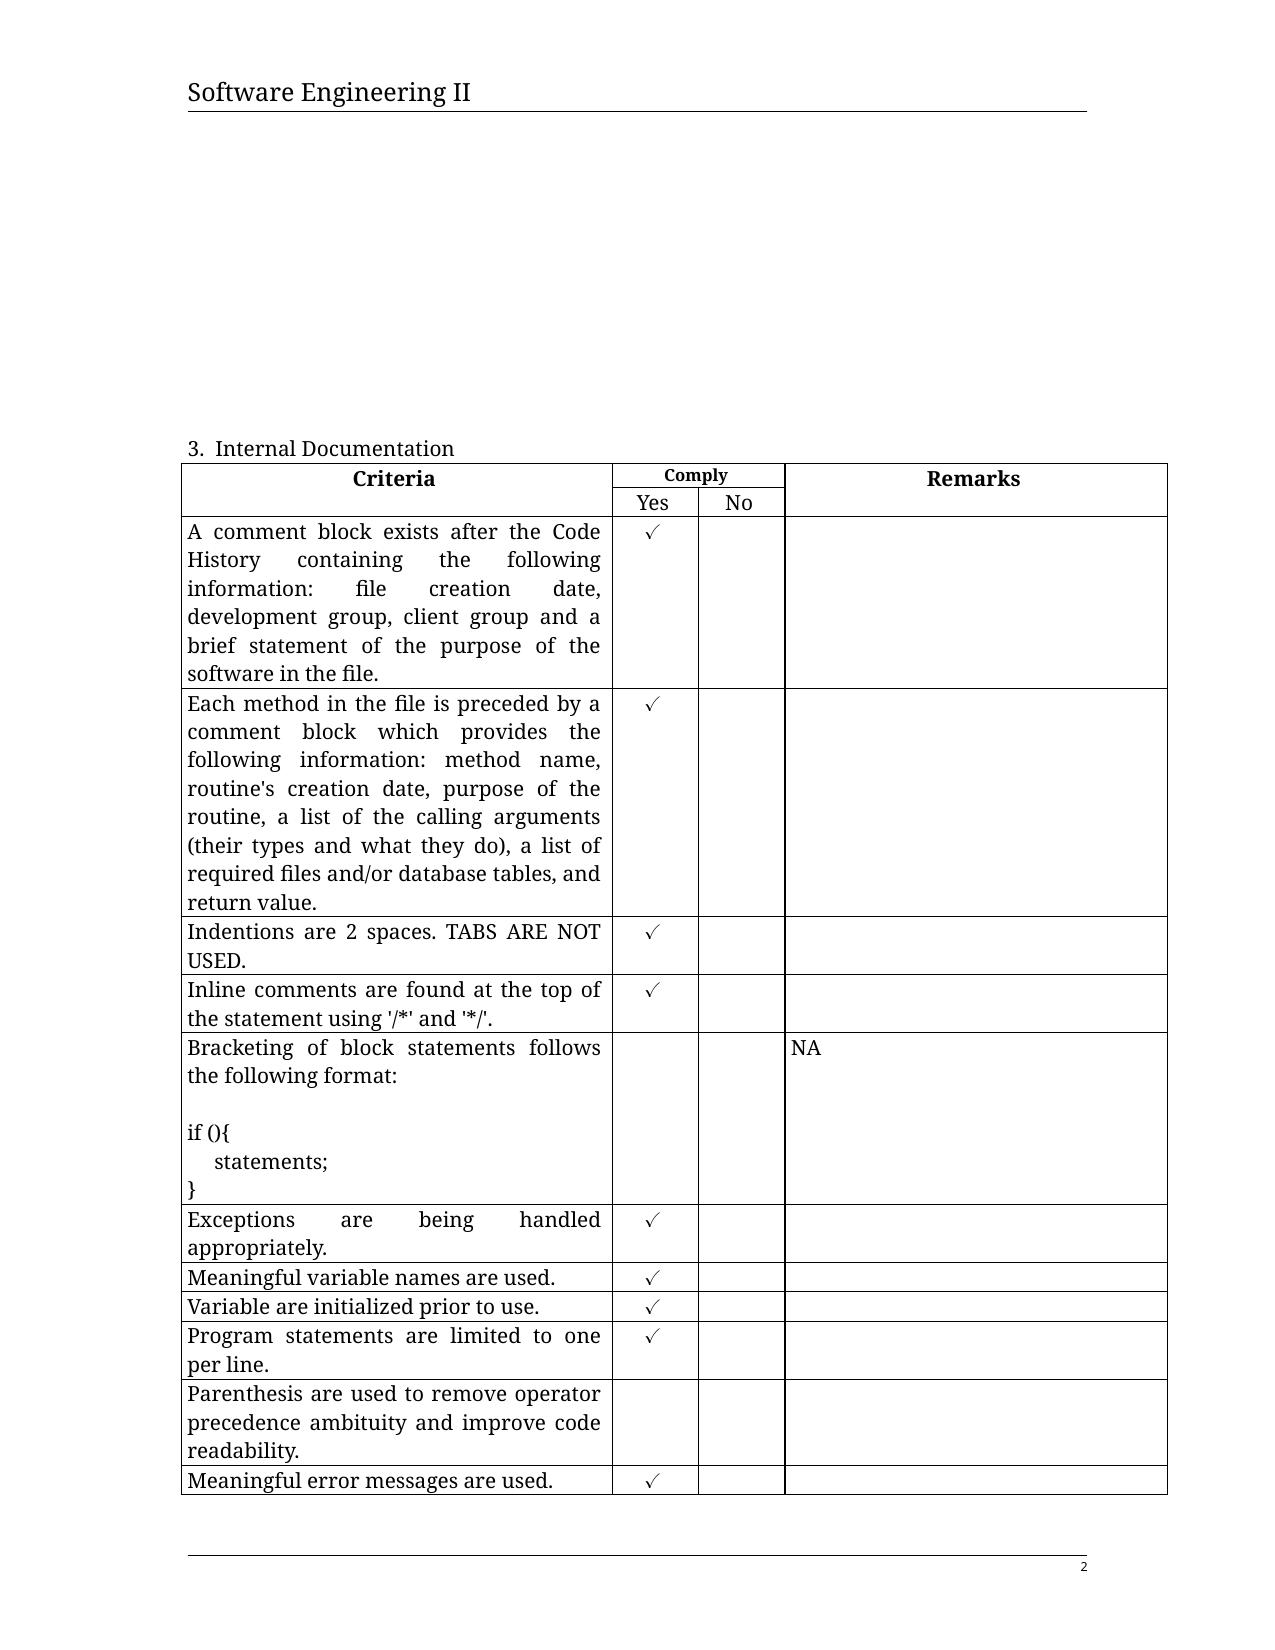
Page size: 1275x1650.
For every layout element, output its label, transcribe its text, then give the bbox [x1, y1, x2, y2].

table_cell [786, 517, 1167, 688]
table_cell [786, 1322, 1167, 1378]
table_cell [699, 1466, 784, 1494]
table_cell [699, 1322, 784, 1378]
table_cell ✓ [613, 1205, 698, 1262]
text 3. Internal Documentation [187, 434, 1087, 463]
table_cell No [699, 488, 784, 516]
table_cell ✓ [613, 975, 698, 1032]
table_header Remarks [786, 464, 1167, 516]
table_cell Meaningful variable names are used. [182, 1263, 612, 1291]
table_cell [786, 689, 1167, 916]
table_cell Inline comments are found at the top of the statement using '/*' and '*/'. [182, 975, 612, 1032]
table_cell Variable are initialized prior to use. [182, 1292, 612, 1321]
table_cell [786, 1380, 1167, 1465]
table_cell Yes [613, 488, 698, 516]
table_cell ✓ [613, 517, 698, 688]
table_cell ✓ [613, 1322, 698, 1378]
table_cell [786, 1466, 1167, 1494]
table_cell [699, 975, 784, 1032]
table_cell [699, 517, 784, 688]
table_cell ✓ [613, 1263, 698, 1291]
table_cell [699, 1263, 784, 1291]
table_cell Exceptions are being handled appropriately. [182, 1205, 612, 1262]
table_cell [699, 1205, 784, 1262]
table_cell Program statements are limited to one per line. [182, 1322, 612, 1378]
table_cell [786, 975, 1167, 1032]
table_header Comply [613, 464, 784, 487]
table_cell ✓ [613, 917, 698, 974]
table_cell [786, 1263, 1167, 1291]
table_cell Indentions are 2 spaces. TABS ARE NOT USED. [182, 917, 612, 974]
table_cell [699, 1292, 784, 1321]
table_cell Bracketing of block statements follows the following format: if (){ statements; } [182, 1033, 612, 1204]
table_cell Each method in the file is preceded by a comment block which provides the following information: method name, routine's creation date, purpose of the routine, a list of the calling arguments (their types and what they do), a list of required files and/or database tables, and return value. [182, 689, 612, 916]
table_cell [699, 689, 784, 916]
table_cell [613, 1033, 698, 1204]
table_cell [699, 917, 784, 974]
table_cell NA [786, 1033, 1167, 1204]
table_cell [699, 1033, 784, 1204]
table_header Criteria [182, 464, 612, 516]
table_cell ✓ [613, 689, 698, 916]
table_cell [786, 1205, 1167, 1262]
table_cell ✓ [613, 1292, 698, 1321]
table_cell [613, 1380, 698, 1465]
table_cell [786, 917, 1167, 974]
table_cell A comment block exists after the Code History containing the following information: file creation date, development group, client group and a brief statement of the purpose of the software in the file. [182, 517, 612, 688]
table_cell [786, 1292, 1167, 1321]
table_cell ✓ [613, 1466, 698, 1494]
table_cell Parenthesis are used to remove operator precedence ambituity and improve code readability. [182, 1380, 612, 1465]
table_cell [699, 1380, 784, 1465]
table_cell Meaningful error messages are used. [182, 1466, 612, 1494]
